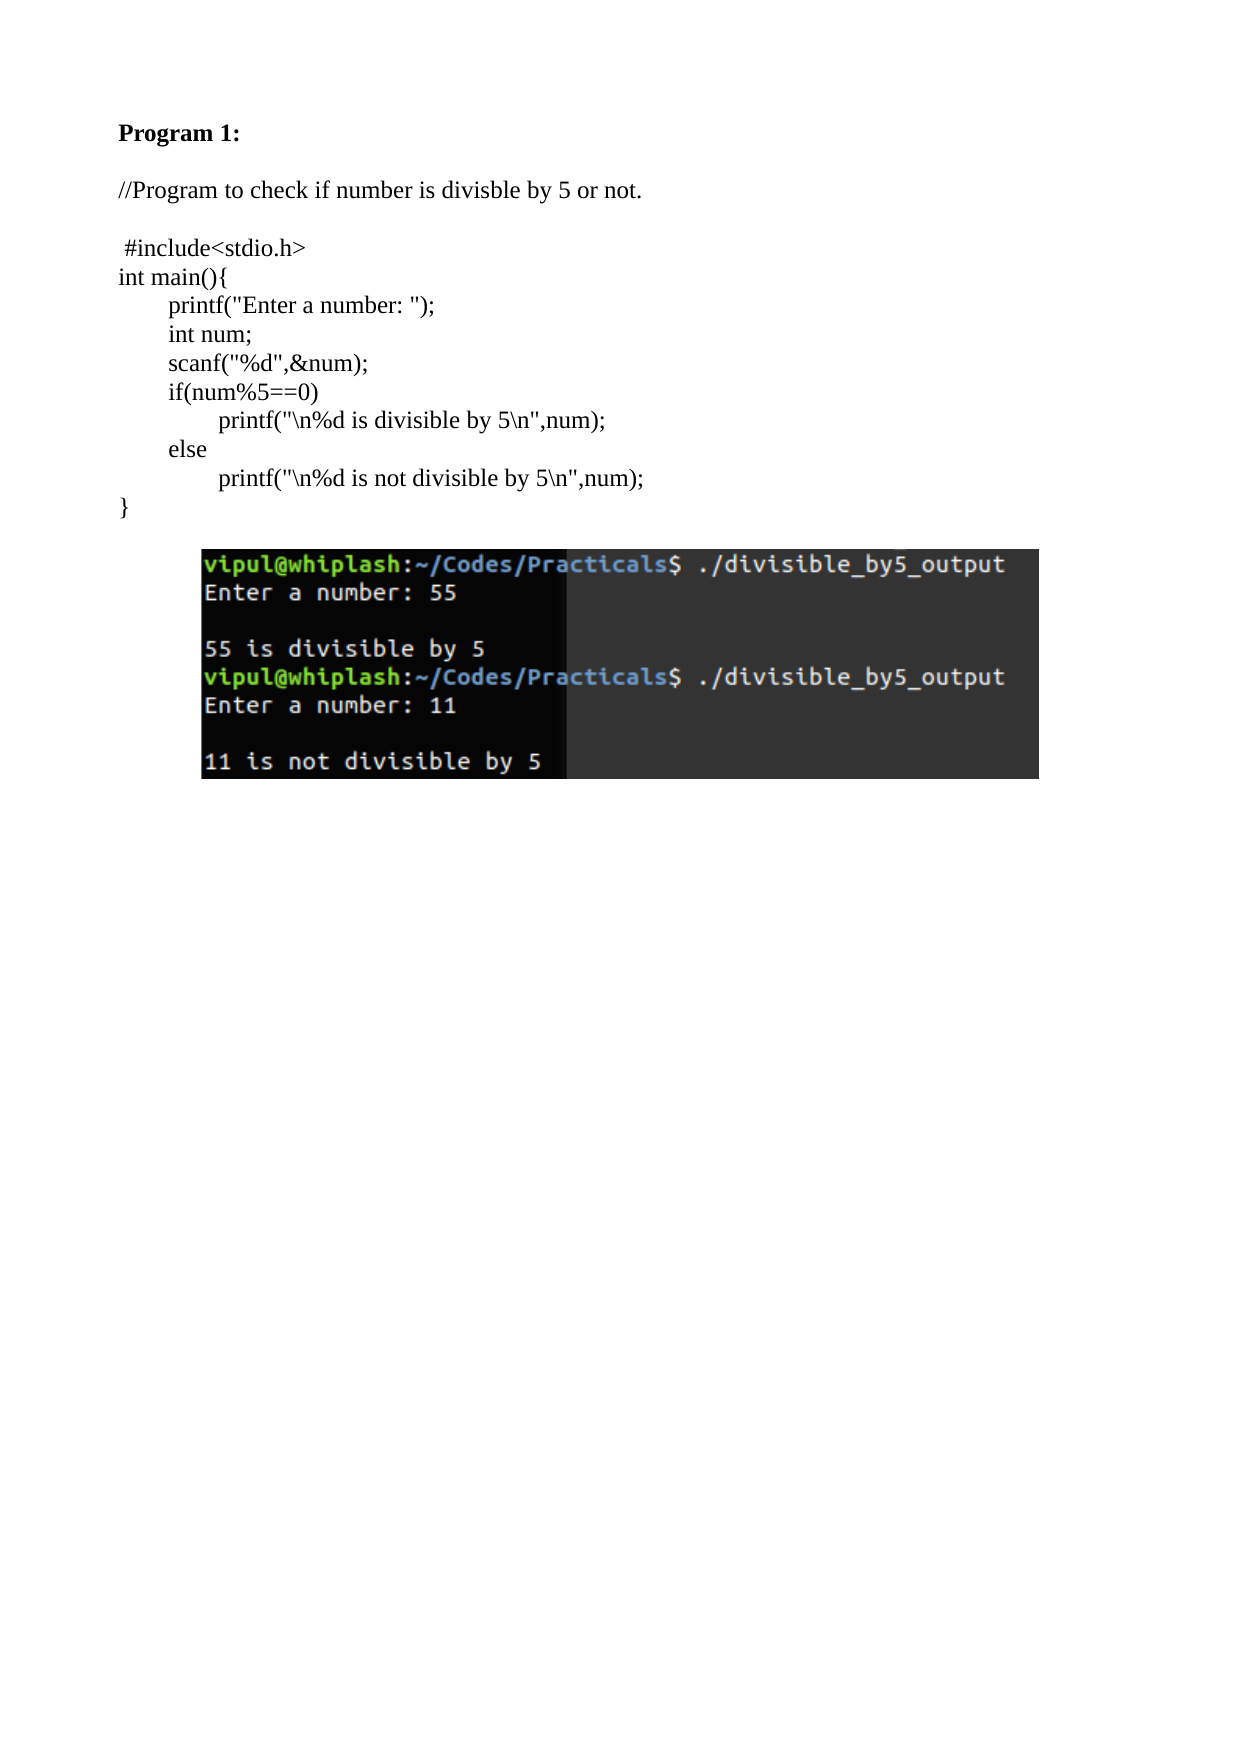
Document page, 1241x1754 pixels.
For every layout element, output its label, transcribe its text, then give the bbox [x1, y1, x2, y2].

text printf("\n%d is not divisible by 5\n",num); [118, 463, 1122, 492]
text int num; [118, 319, 1122, 348]
text scanf("%d",&num); [118, 348, 1122, 377]
text else [118, 434, 1122, 463]
text #include<stdio.h> [118, 233, 1122, 262]
text if(num%5==0) [118, 377, 1122, 406]
text Program 1: [118, 118, 1122, 147]
text printf("\n%d is divisible by 5\n",num); [118, 406, 1122, 434]
text int main(){ [118, 262, 1122, 291]
text } [118, 492, 1122, 521]
text printf("Enter a number: "); [118, 291, 1122, 319]
picture [201, 549, 1039, 779]
text //Program to check if number is divisble by 5 or not. [118, 176, 1122, 204]
